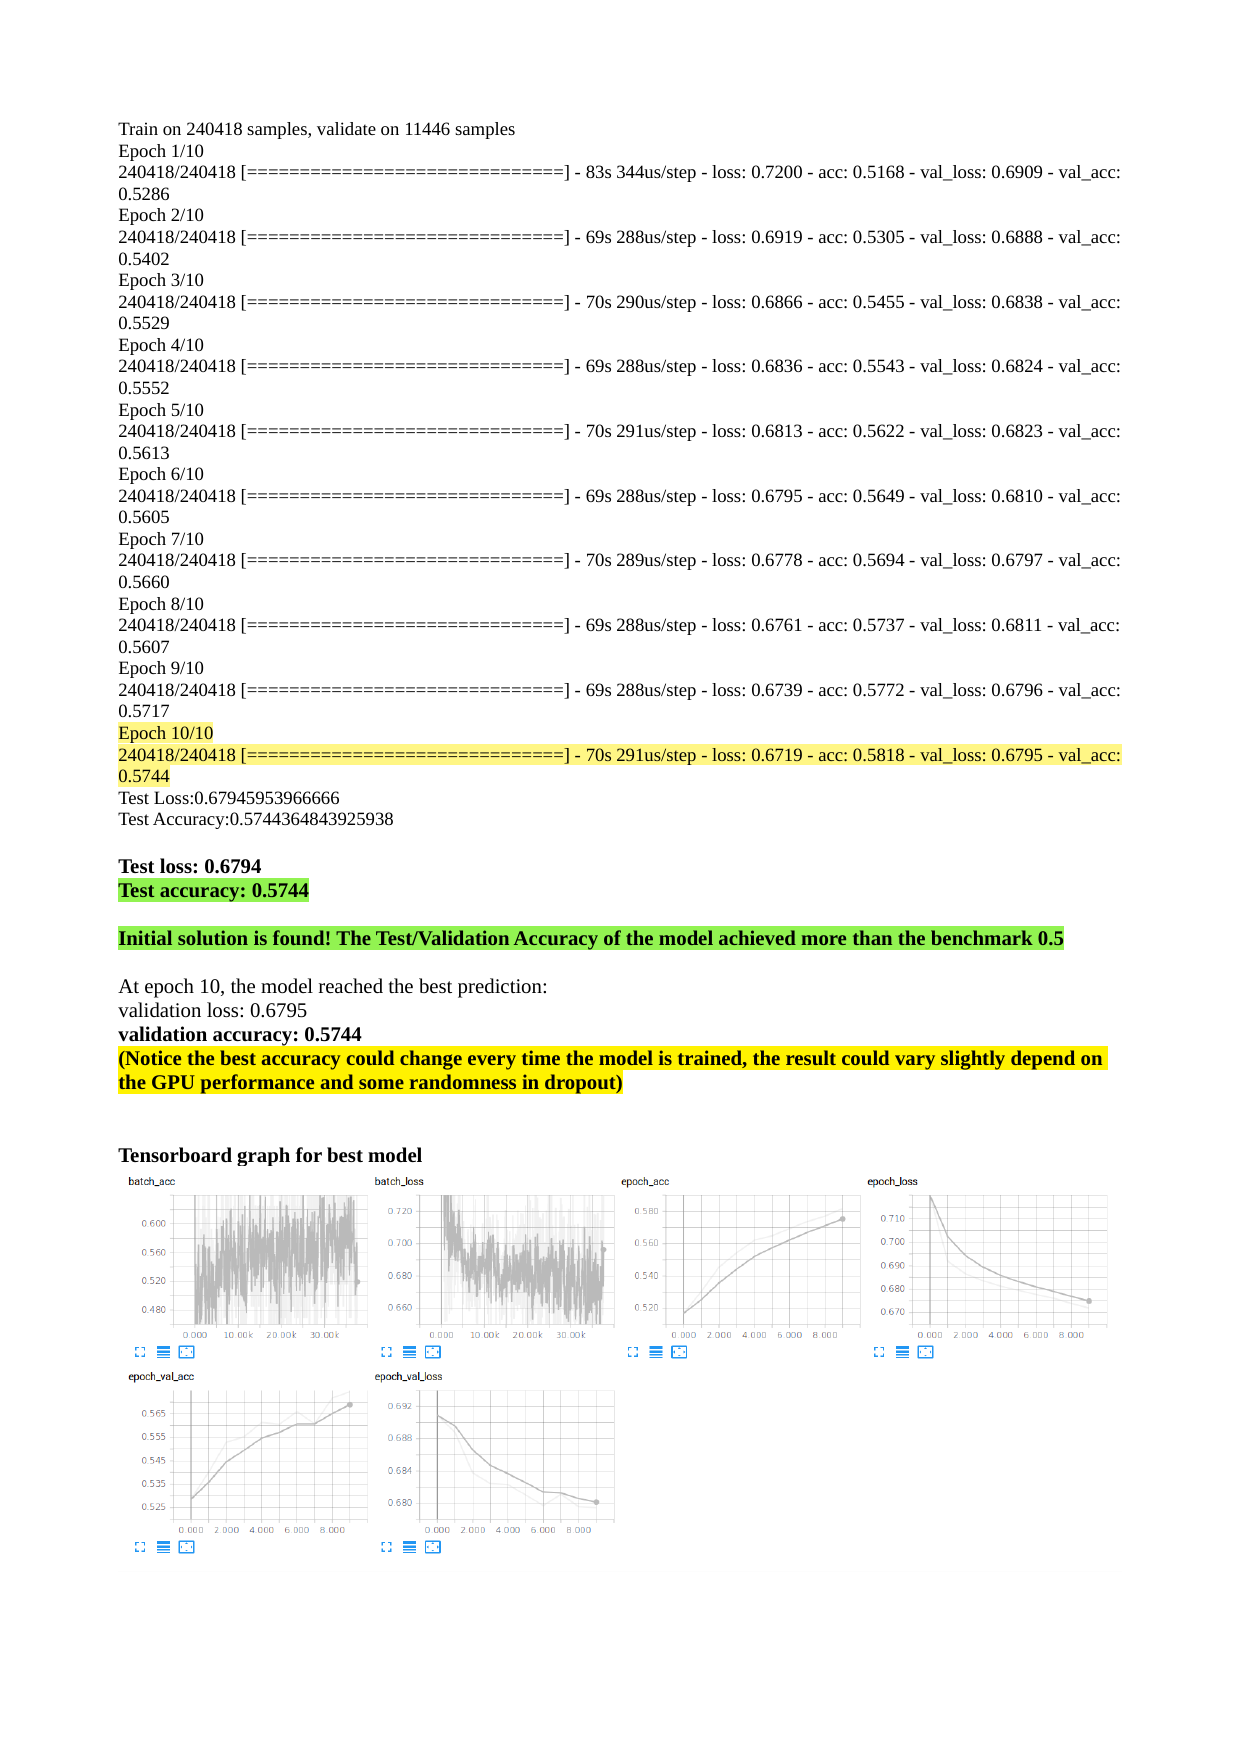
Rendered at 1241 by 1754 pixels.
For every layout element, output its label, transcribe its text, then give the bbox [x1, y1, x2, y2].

text validation accuracy: 0.5744 [118, 1022, 1122, 1046]
text Epoch 9/10 [118, 657, 1122, 679]
text Epoch 5/10 [118, 398, 1122, 420]
text Tensorboard graph for best model [118, 1142, 1122, 1166]
text 240418/240418 [==============================] - 83s 344us/step - loss: 0.7200 - acc: 0.5168 - val_loss: 0.6909 - val_acc: 0.5286 [118, 161, 1122, 204]
text Epoch 1/10 [118, 140, 1122, 161]
text 240418/240418 [==============================] - 70s 289us/step - loss: 0.6778 - acc: 0.5694 - val_loss: 0.6797 - val_acc: 0.5660 [118, 549, 1122, 592]
text At epoch 10, the model reached the best prediction: [118, 974, 1122, 998]
text 240418/240418 [==============================] - 69s 288us/step - loss: 0.6919 - acc: 0.5305 - val_loss: 0.6888 - val_acc: 0.5402 [118, 226, 1122, 269]
text 240418/240418 [==============================] - 69s 288us/step - loss: 0.6739 - acc: 0.5772 - val_loss: 0.6796 - val_acc: 0.5717 [118, 679, 1122, 722]
text 240418/240418 [==============================] - 69s 288us/step - loss: 0.6795 - acc: 0.5649 - val_loss: 0.6810 - val_acc: 0.5605 [118, 485, 1122, 528]
text Epoch 3/10 [118, 269, 1122, 291]
text Test Loss:0.67945953966666 [118, 787, 1122, 808]
text Epoch 4/10 [118, 334, 1122, 355]
text Test loss: 0.6794 [118, 854, 1122, 878]
text 240418/240418 [==============================] - 70s 291us/step - loss: 0.6719 - acc: 0.5818 - val_loss: 0.6795 - val_acc: 0.5744 [118, 743, 1122, 787]
text (Notice the best accuracy could change every time the model is trained, the result could vary slightly depend on the GPU performance and some randomness in dropout) [118, 1046, 1122, 1094]
text Epoch 10/10 [118, 722, 1122, 743]
text Epoch 8/10 [118, 592, 1122, 614]
text 240418/240418 [==============================] - 70s 291us/step - loss: 0.6813 - acc: 0.5622 - val_loss: 0.6823 - val_acc: 0.5613 [118, 420, 1122, 463]
text Initial solution is found! The Test/Validation Accuracy of the model achieved more than the benchmark 0.5 [118, 926, 1122, 950]
text Train on 240418 samples, validate on 11446 samples [118, 118, 1122, 140]
text 240418/240418 [==============================] - 69s 288us/step - loss: 0.6836 - acc: 0.5543 - val_loss: 0.6824 - val_acc: 0.5552 [118, 355, 1122, 398]
picture [118, 1166, 1123, 1572]
text 240418/240418 [==============================] - 69s 288us/step - loss: 0.6761 - acc: 0.5737 - val_loss: 0.6811 - val_acc: 0.5607 [118, 614, 1122, 657]
text Test Accuracy:0.5744364843925938 [118, 808, 1122, 830]
text Epoch 6/10 [118, 463, 1122, 485]
text Epoch 7/10 [118, 528, 1122, 549]
text validation loss: 0.6795 [118, 998, 1122, 1022]
text 240418/240418 [==============================] - 70s 290us/step - loss: 0.6866 - acc: 0.5455 - val_loss: 0.6838 - val_acc: 0.5529 [118, 291, 1122, 334]
text Epoch 2/10 [118, 204, 1122, 226]
text Test accuracy: 0.5744 [118, 878, 1122, 902]
